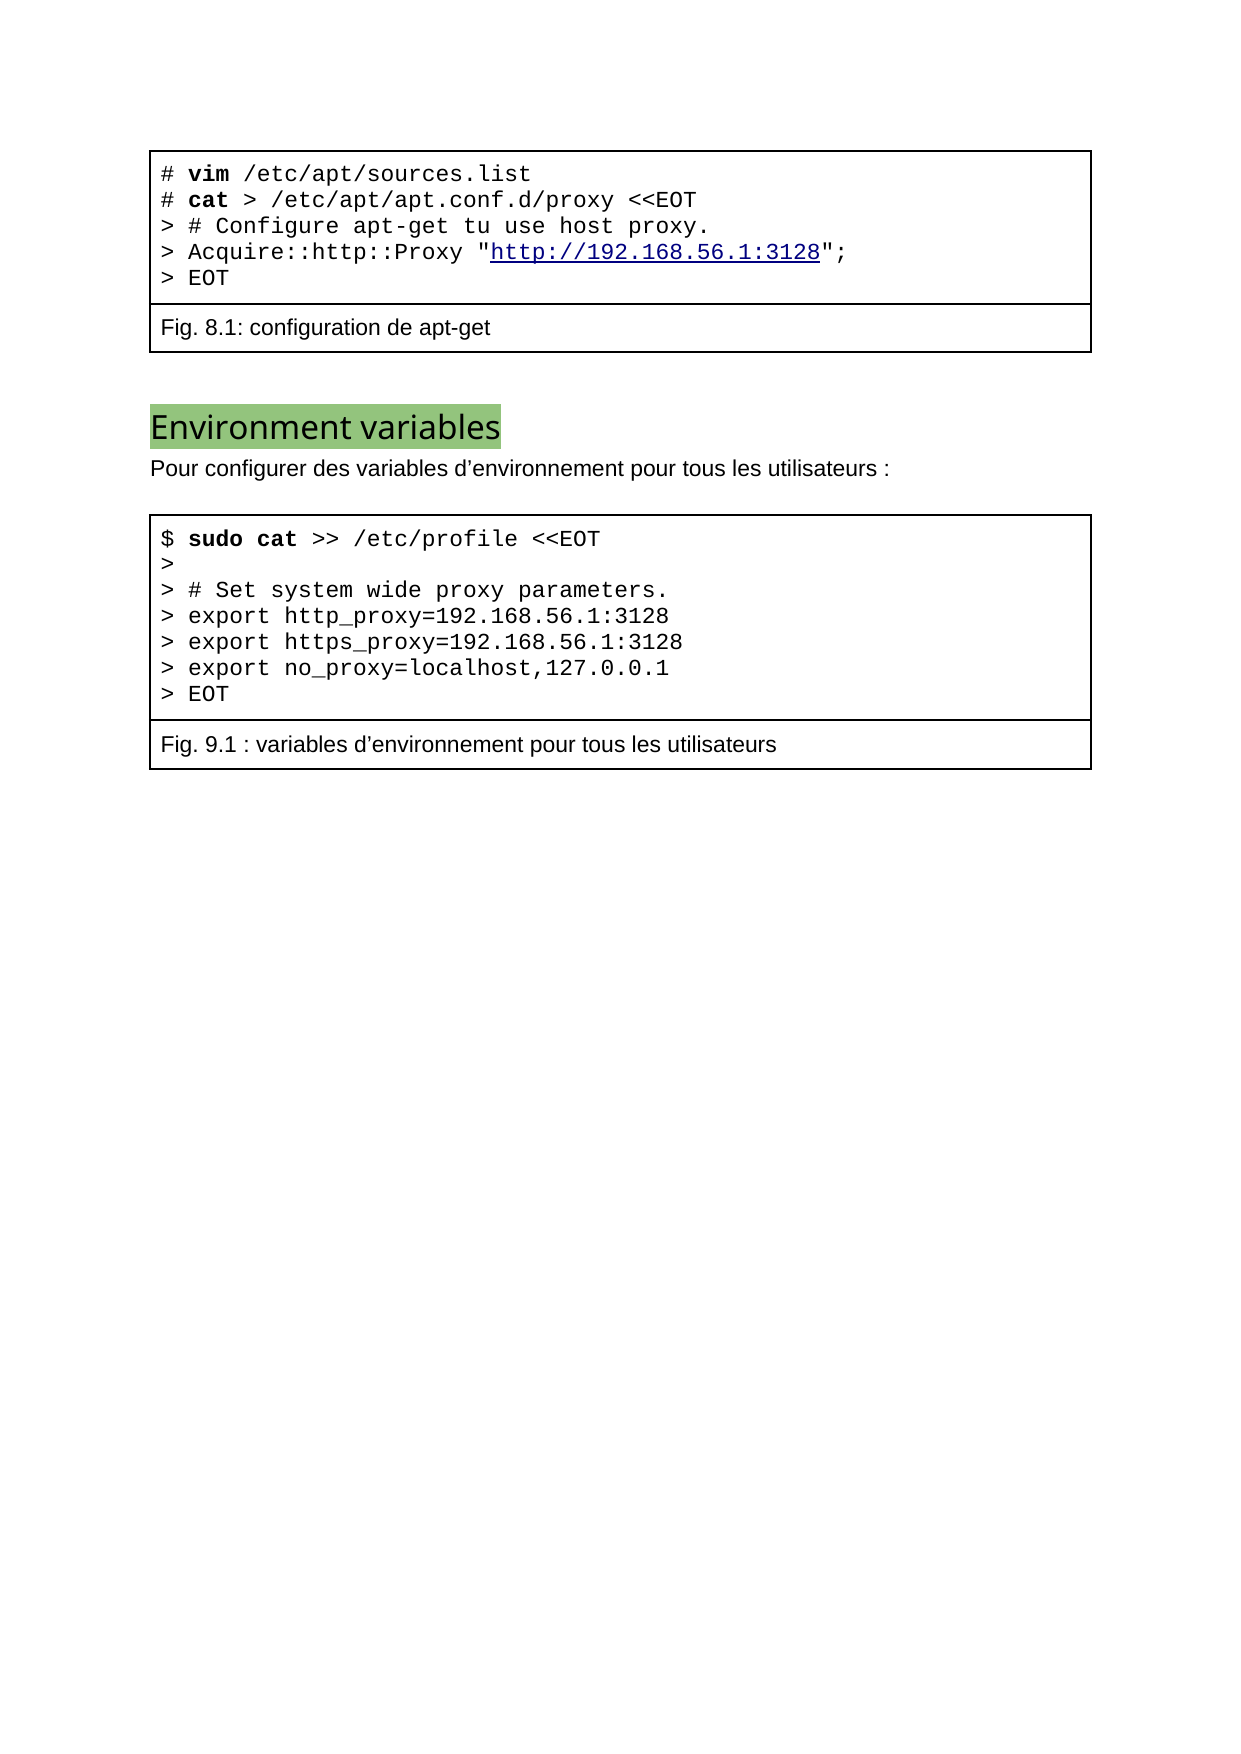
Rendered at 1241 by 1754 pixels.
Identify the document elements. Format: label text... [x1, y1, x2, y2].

subtitle Environment variables [150, 403, 1091, 449]
table_cell Fig. 9.1 : variables d’environnement pour tous les utilisateurs [151, 721, 1090, 767]
table_cell Fig. 8.1: configuration de apt-get [151, 305, 1090, 351]
table_header $ sudo cat >> /etc/profile <<EOT > > # Set system wide proxy parameters. > export http_proxy=192.168.56.1:3128 > export https_proxy=192.168.56.1:3128 > export no_proxy=localhost,127.0.0.1 > EOT [151, 516, 1090, 719]
table_header # vim /etc/apt/sources.list # cat > /etc/apt/apt.conf.d/proxy <<EOT > # Configure apt-get tu use host proxy. > Acquire::http::Proxy "http://192.168.56.1:3128"; > EOT [151, 152, 1090, 303]
text Pour configurer des variables d’environnement pour tous les utilisateurs : [150, 456, 1091, 481]
